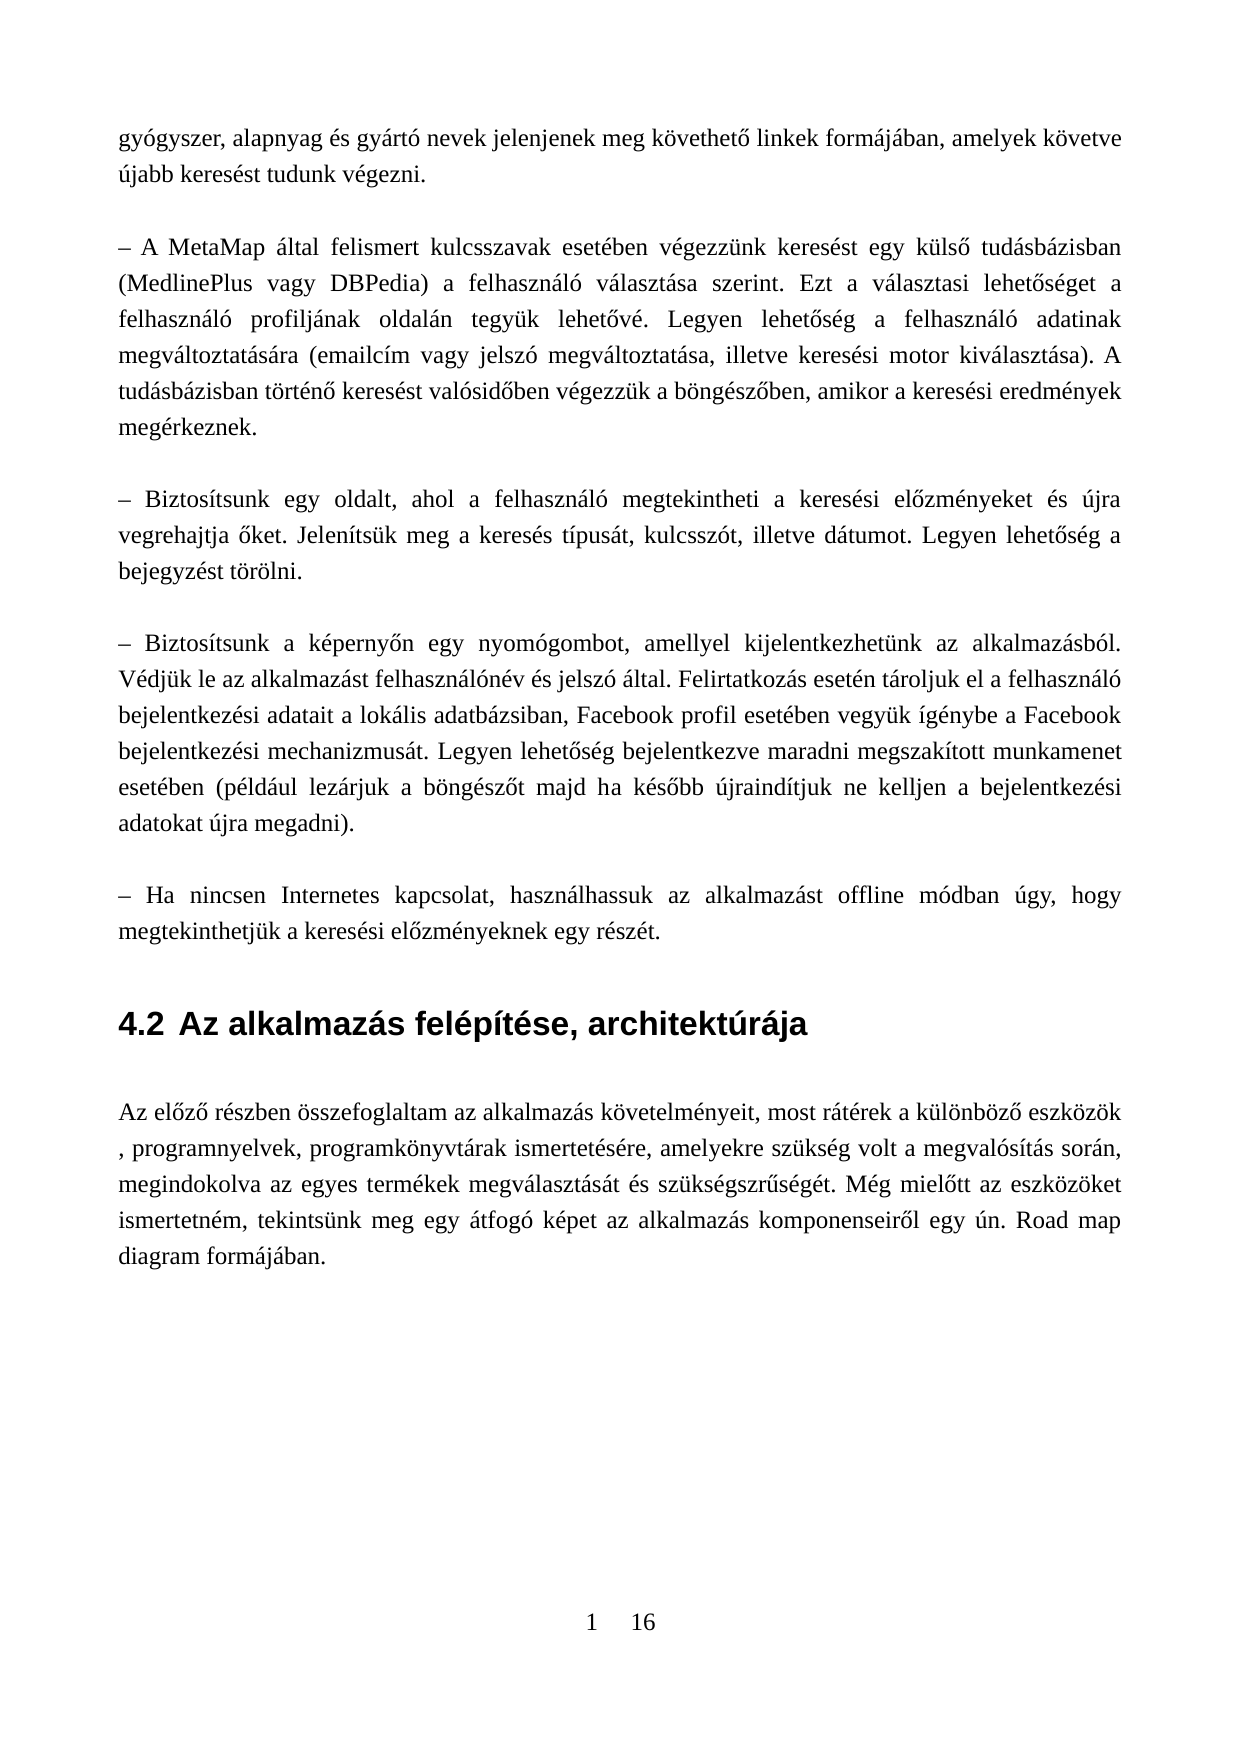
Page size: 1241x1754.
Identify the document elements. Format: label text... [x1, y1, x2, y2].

subtitle Az alkalmazás felépítése, architektúrája [118, 1004, 1122, 1043]
subtitle – A MetaMap által felismert kulcsszavak esetében végezzünk keresést egy külső tudásbázisban (MedlinePlus vagy DBPedia) a felhasználó választása szerint. Ezt a választasi lehetőséget a felhasználó profiljának oldalán tegyük lehetővé. Legyen lehetőség a felhasználó adatinak megváltoztatására (emailcím vagy jelszó megváltoztatása, illetve keresési motor kiválasztása). A tudásbázisban történő keresést valósidőben végezzük a böngészőben, amikor a keresési eredmények megérkeznek. [118, 226, 1122, 442]
subtitle Az előző részben összefoglaltam az alkalmazás követelményeit, most rátérek a különböző eszközök , programnyelvek, programkönyvtárak ismertetésére, amelyekre szükség volt a megvalósítás során, megindokolva az egyes termékek megválasztását és szükségszrűségét. Még mielőtt az eszközöket ismertetném, tekintsünk meg egy átfogó képet az alkalmazás komponenseiről egy ún. Road map diagram formájában. [118, 1091, 1122, 1271]
subtitle – Biztosítsunk egy oldalt, ahol a felhasználó megtekintheti a keresési előzményeket és újra vegrehajtja őket. Jelenítsük meg a keresés típusát, kulcsszót, illetve dátumot. Legyen lehetőség a bejegyzést törölni. [118, 478, 1122, 587]
subtitle – Biztosítsunk a képernyőn egy nyomógombot, amellyel kijelentkezhetünk az alkalmazásból. Védjük le az alkalmazást felhasználónév és jelszó által. Felirtatkozás esetén tároljuk el a felhasználó bejelentkezési adatait a lokális adatbázsiban, Facebook profil esetében vegyük ígénybe a Facebook bejelentkezési mechanizmusát. Legyen lehetőség bejelentkezve maradni megszakított munkamenet esetében (például lezárjuk a böngészőt majd ha később újraindítjuk ne kelljen a bejelentkezési adatokat újra megadni). [118, 623, 1122, 839]
subtitle – Ha nincsen Internetes kapcsolat, használhassuk az alkalmazást offline módban úgy, hogy megtekinthetjük a keresési előzményeknek egy részét. [118, 875, 1122, 947]
subtitle gyógyszer, alapnyag és gyártó nevek jelenjenek meg követhető linkek formájában, amelyek követve újabb keresést tudunk végezni. [118, 118, 1122, 190]
